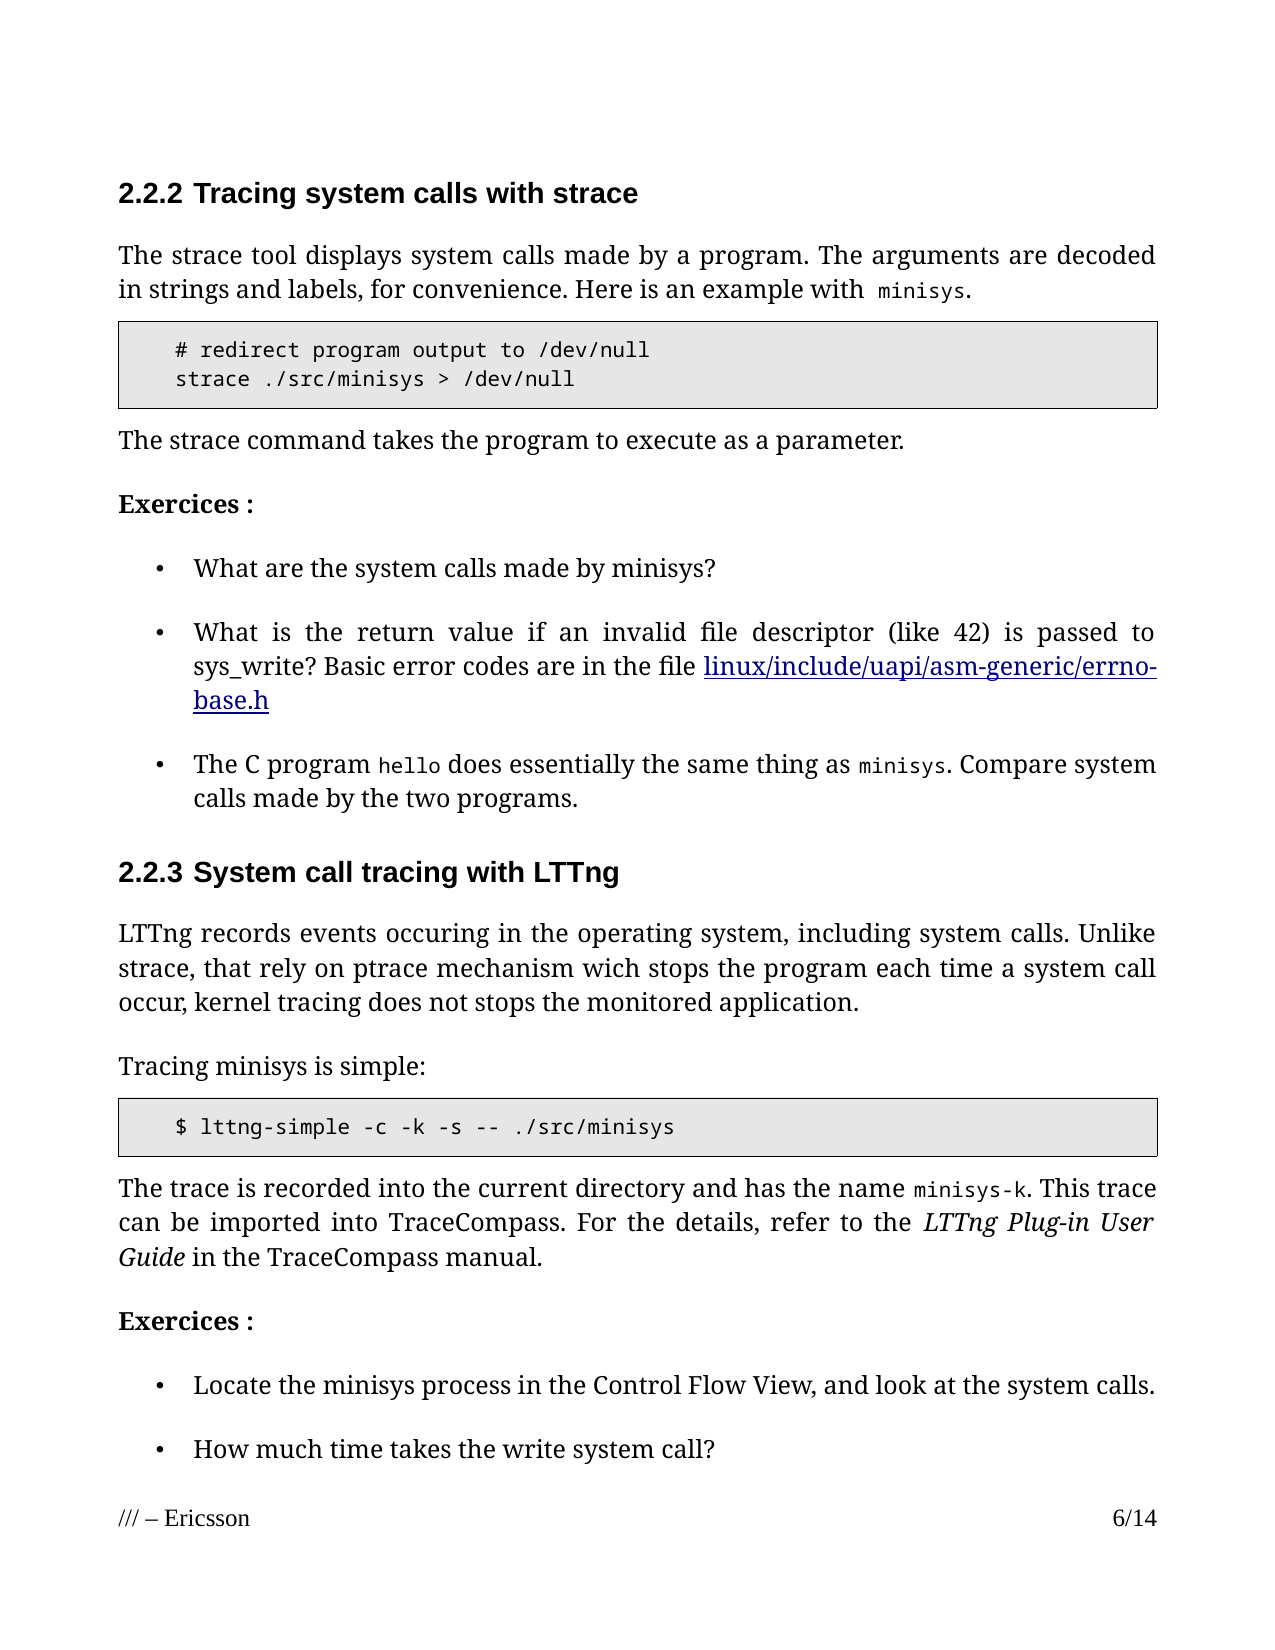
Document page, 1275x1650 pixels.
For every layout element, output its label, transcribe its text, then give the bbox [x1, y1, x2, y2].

text $ lttng-simple -c -k -s -- ./src/minisys [119, 1099, 1157, 1156]
subtitle System call tracing with LTTng [118, 855, 1157, 889]
subtitle Tracing system calls with strace [118, 176, 1157, 210]
text LTTng records events occuring in the operating system, including system calls. Unlike strace, that rely on ptrace mechanism wich stops the program each time a system call occur, kernel tracing does not stops the monitored application. [118, 916, 1157, 1018]
text The strace tool displays system calls made by a program. The arguments are decoded in strings and labels, for convenience. Here is an example with minisys. [118, 237, 1157, 306]
list What are the system calls made by minisys? [156, 551, 1157, 585]
text # redirect program output to /dev/null [119, 322, 1157, 349]
list The C program hello does essentially the same thing as minisys. Compare system calls made by the two programs. [156, 747, 1157, 815]
text Tracing minisys is simple: [118, 1048, 1157, 1082]
text strace ./src/minisys > /dev/null [119, 349, 1157, 408]
text Exercices : [118, 487, 1157, 521]
text The trace is recorded into the current directory and has the name minisys-k. This trace can be imported into TraceCompass. For the details, refer to the LTTng Plug-in User Guide in the TraceCompass manual. [118, 1171, 1157, 1273]
list What is the return value if an invalid file descriptor (like 42) is passed to sys_write? Basic error codes are in the file linux/include/uapi/asm-generic/errno-base.h [156, 615, 1157, 717]
list Locate the minisys process in the Control Flow View, and look at the system calls. [156, 1367, 1157, 1401]
list How much time takes the write system call? [156, 1431, 1157, 1465]
text Exercices : [118, 1303, 1157, 1337]
text The strace command takes the program to execute as a parameter. [118, 423, 1157, 457]
